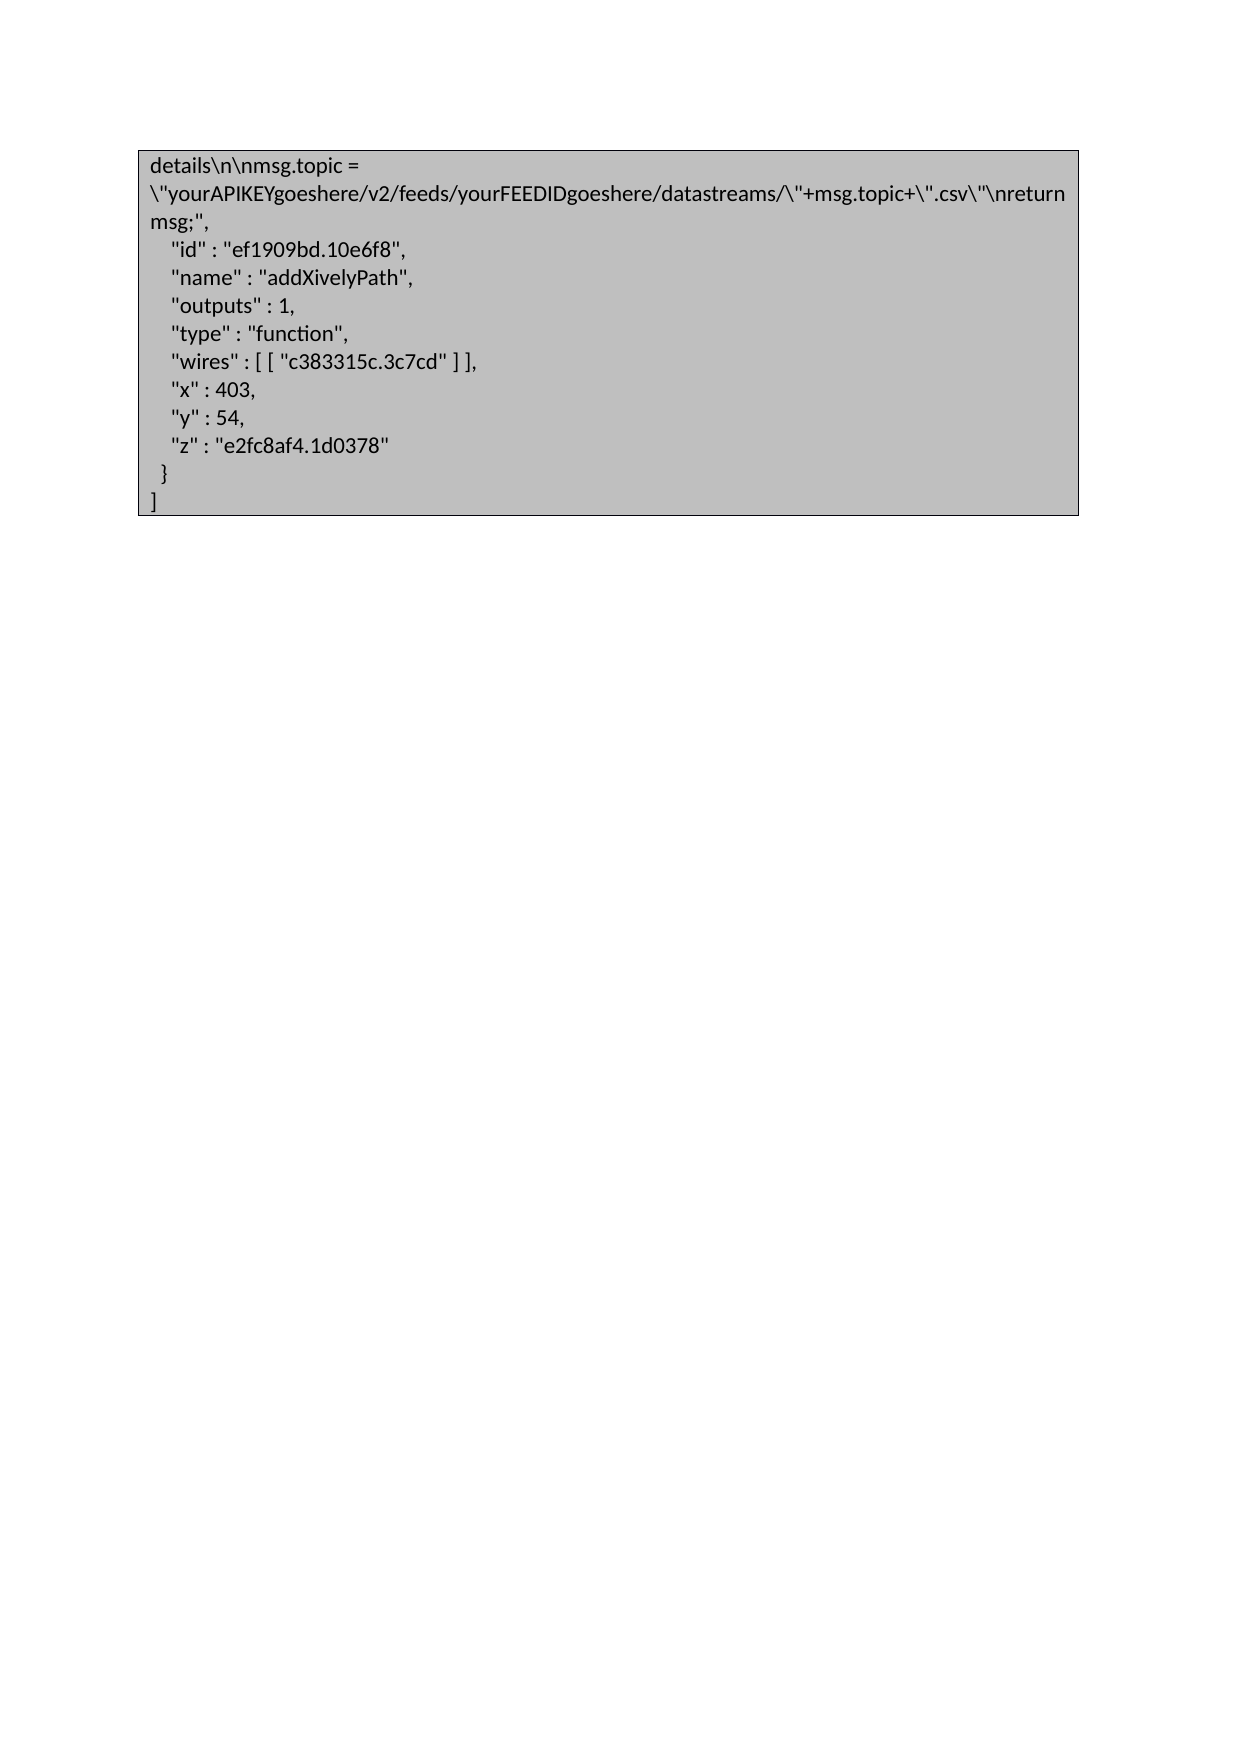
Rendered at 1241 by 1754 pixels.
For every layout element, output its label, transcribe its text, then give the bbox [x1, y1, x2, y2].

table_header details\n\nmsg.topic = \"yourAPIKEYgoeshere/v2/feeds/yourFEEDIDgoeshere/datastreams/\"+msg.topic+\".csv\"\nreturn msg;", "id" : "ef1909bd.10e6f8", "name" : "addXivelyPath", "outputs" : 1, "type" : "function", "wires" : [ [ "c383315c.3c7cd" ] ], "x" : 403, "y" : 54, "z" : "e2fc8af4.1d0378" } ] [139, 151, 1078, 515]
